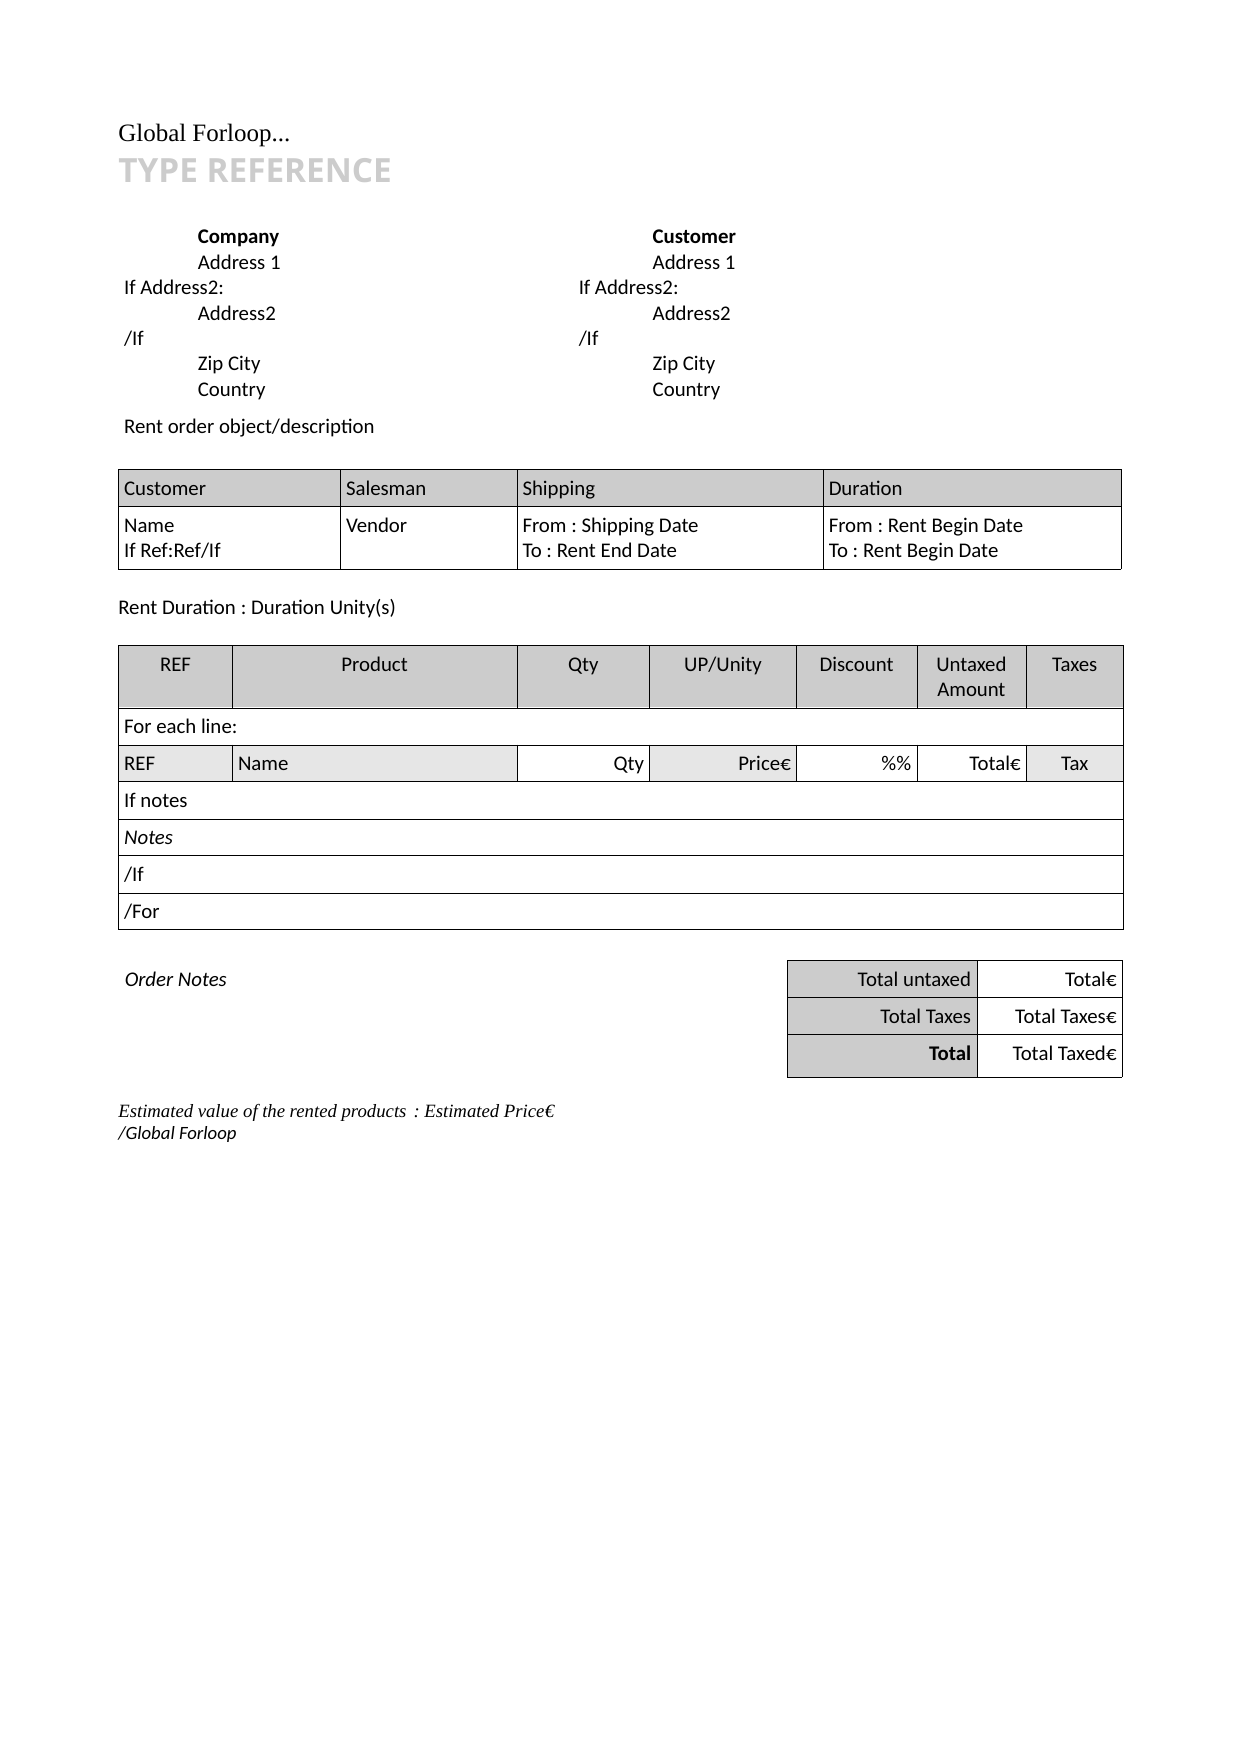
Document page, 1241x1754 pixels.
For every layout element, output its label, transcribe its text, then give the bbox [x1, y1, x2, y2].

table_cell Notes [119, 820, 1123, 855]
table_cell If notes [119, 782, 1123, 818]
table_cell %% [797, 746, 917, 781]
table_header Duration [824, 470, 1121, 506]
table_header Customer [119, 470, 340, 506]
table_cell Total Taxes€ [978, 998, 1122, 1034]
table_cell REF [119, 746, 232, 781]
table_cell /For [119, 894, 1123, 929]
table_cell Qty [518, 746, 649, 781]
table_header Customer Address 1 If Address2: Address2 /If Zip City Country [573, 218, 1123, 407]
text Rent Duration : Duration Unity(s) [118, 594, 1047, 620]
table_header Untaxed Amount [918, 646, 1026, 707]
table_header Company Address 1 If Address2: Address2 /If Zip City Country [118, 218, 573, 407]
table_header Total untaxed [788, 961, 977, 997]
table_header Total€ [978, 961, 1122, 997]
table_cell Tax [1027, 746, 1123, 781]
text /Global Forloop [118, 1121, 1122, 1144]
text Global Forloop...<setLang(order.partner_id.lang or 'en_US')> [118, 118, 1122, 147]
text TYPE REFERENCE [118, 147, 1122, 192]
table_header Order Notes [119, 960, 787, 1077]
table_header Shipping [518, 470, 823, 506]
table_cell From : Rent Begin Date To : Rent Begin Date [824, 507, 1121, 569]
table_cell Vendor [341, 507, 517, 569]
table_header Discount [797, 646, 917, 707]
table_cell Total€ [918, 746, 1026, 781]
table_header Product [233, 646, 517, 707]
table_cell Name If Ref:Ref/If [119, 507, 340, 569]
table_cell Name [233, 746, 517, 781]
table_cell Price€ [650, 746, 796, 781]
table_cell Rent order object/description [118, 407, 1123, 444]
table_header Qty [518, 646, 649, 707]
table_cell From : Shipping Date To : Rent End Date [518, 507, 823, 569]
table_cell Total Taxed€ [978, 1035, 1122, 1077]
table_header UP/Unity [650, 646, 796, 707]
table_cell Total Taxes [788, 998, 977, 1034]
text Estimated value of the rented products : Estimated Price€ [118, 1099, 1122, 1121]
table_header REF [119, 646, 232, 707]
table_cell Total [788, 1035, 977, 1077]
table_cell For each line: [119, 709, 1123, 744]
table_cell /If [119, 856, 1123, 892]
table_header Taxes [1027, 646, 1123, 707]
table_header Salesman [341, 470, 517, 506]
